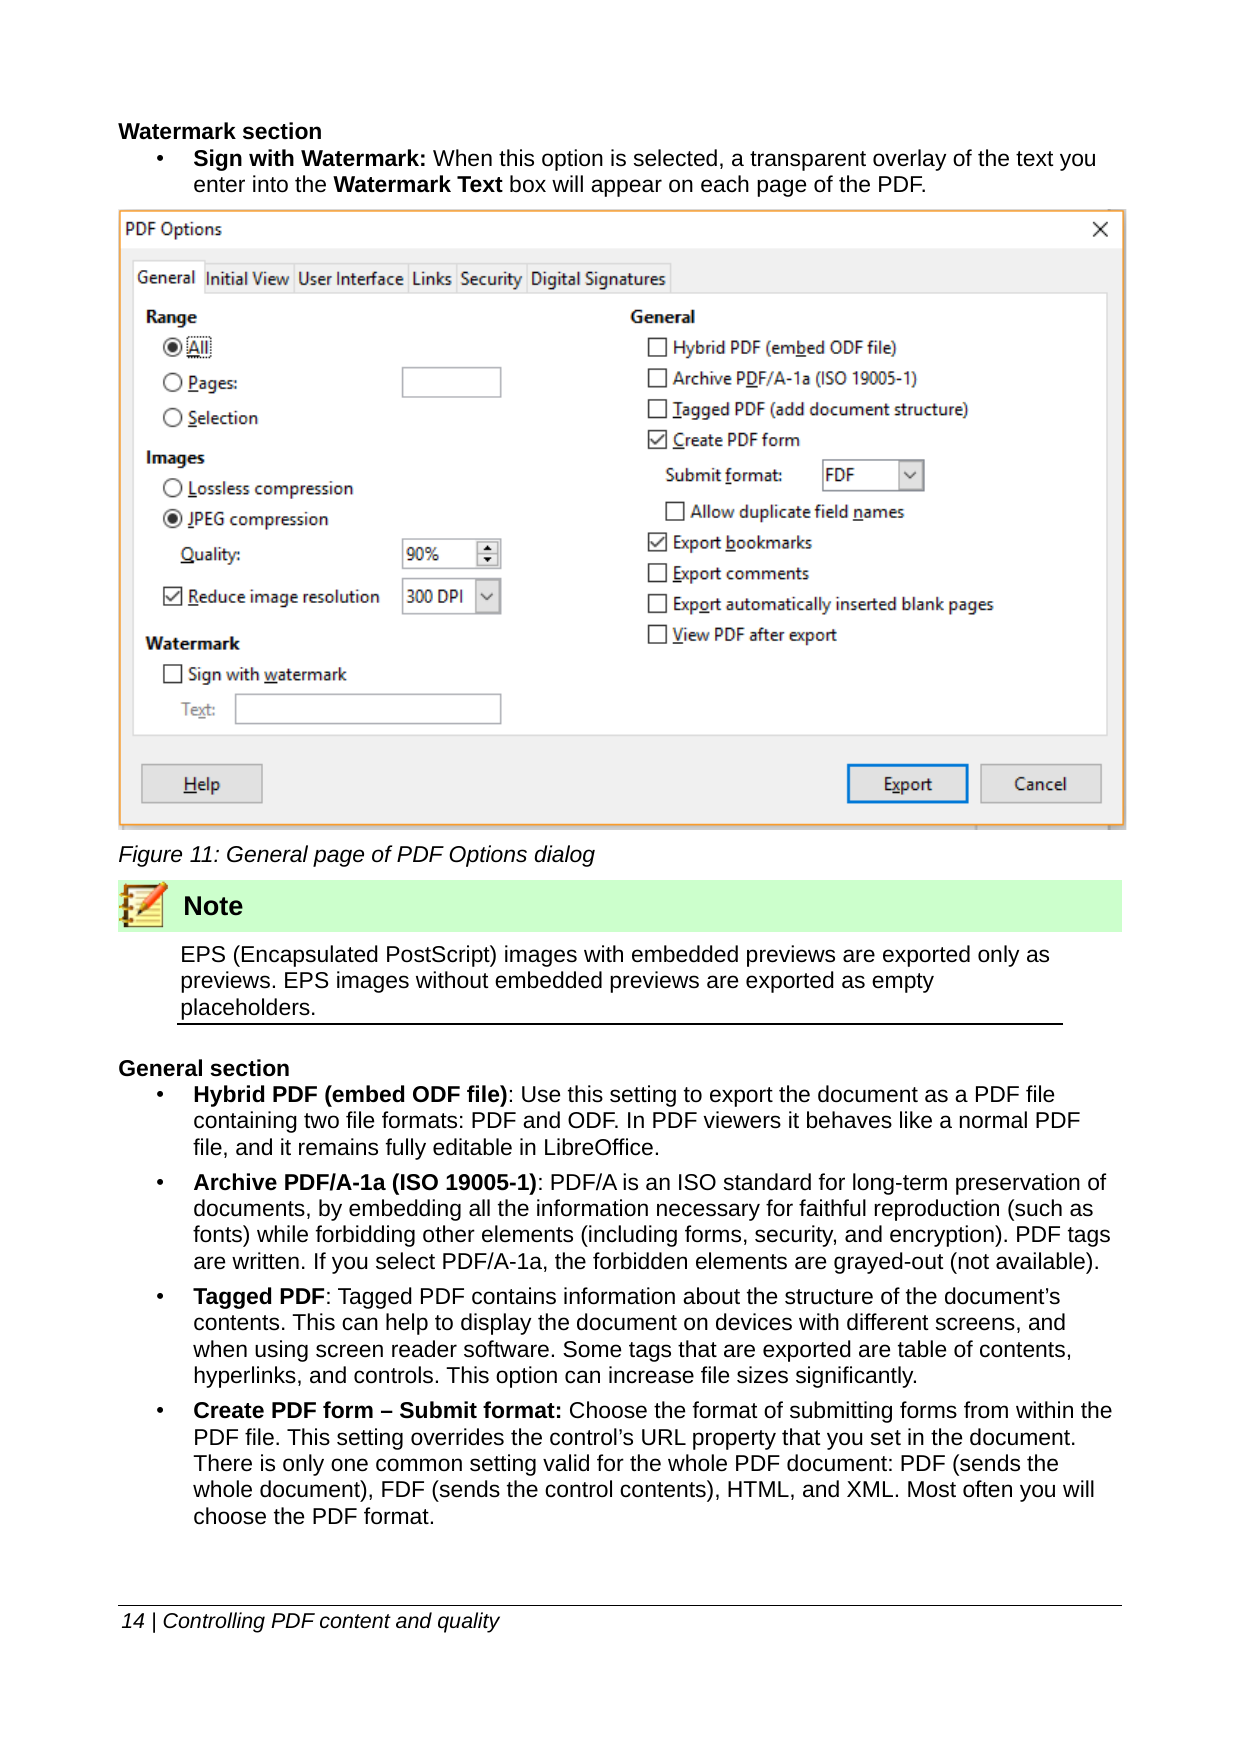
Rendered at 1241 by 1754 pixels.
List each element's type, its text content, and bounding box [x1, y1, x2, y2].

picture [118, 209, 1127, 830]
text General section [118, 1054, 1122, 1081]
text Watermark section [118, 118, 1122, 144]
list Create PDF form – Submit format: Choose the format of submitting forms from within the PDF file. This setting overrides the control’s URL property that you set in the document. There is only one common setting valid for the whole PDF document: PDF (sends the whole document), FDF (sends the control contents), HTML, and XML. Most often you will choose the PDF format. [156, 1397, 1122, 1529]
list Archive PDF/A-1a (ISO 19005-1): PDF/A is an ISO standard for long-term preservation of documents, by embedding all the information necessary for faithful reproduction (such as fonts) while forbidding other elements (including forms, security, and encryption). PDF tags are written. If you select PDF/A-1a, the forbidden elements are grayed-out (not available). [156, 1169, 1122, 1274]
subtitle Note [118, 880, 1122, 932]
text Figure 11: General page of PDF Options dialog [118, 841, 1127, 868]
list Tagged PDF: Tagged PDF contains information about the structure of the document’s contents. This can help to display the document on devices with different screens, and when using screen reader software. Some tags that are exported are table of contents, hyperlinks, and controls. This option can increase file sizes significantly. [156, 1283, 1122, 1388]
picture [119, 880, 170, 931]
list Sign with Watermark: When this option is selected, a transparent overlay of the text you enter into the Watermark Text box will appear on each page of the PDF. [156, 144, 1122, 197]
text EPS (Encapsulated PostScript) images with embedded previews are exported only as previews. EPS images without embedded previews are exported as empty placeholders. [177, 938, 1063, 1023]
list Hybrid PDF (embed ODF file): Use this setting to export the document as a PDF file containing two file formats: PDF and ODF. In PDF viewers it behaves like a normal PDF file, and it remains fully editable in LibreOffice. [156, 1081, 1122, 1160]
